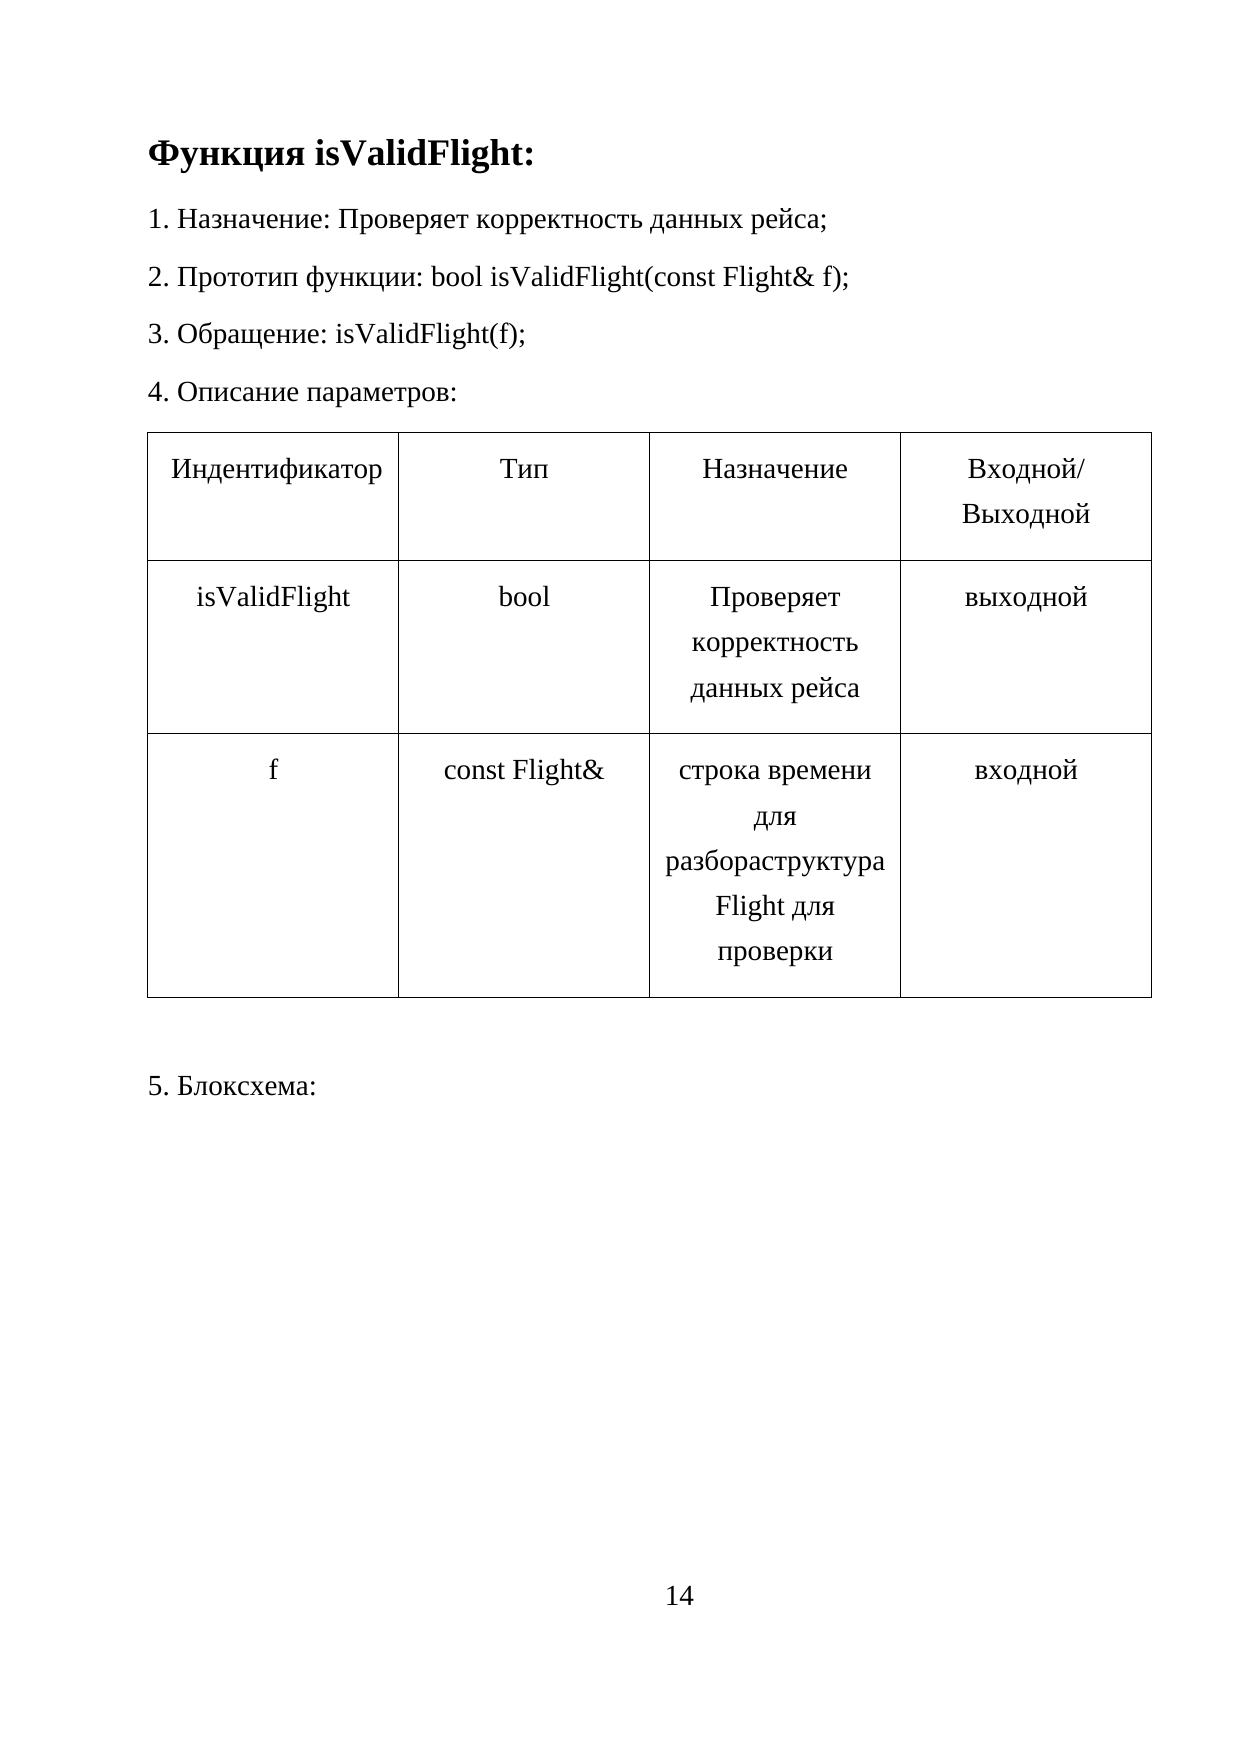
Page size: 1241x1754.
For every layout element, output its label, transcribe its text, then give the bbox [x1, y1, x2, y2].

text 4. Описание параметров: [148, 374, 1152, 408]
table_header Назначение [650, 433, 900, 560]
text 3. Обращение: isValidFlight(f); [148, 317, 1152, 350]
text 5. Блоксхема: [148, 1068, 1152, 1101]
table_header Тип [399, 433, 649, 560]
table_cell выходной [901, 561, 1151, 733]
table_cell isValidFlight [148, 561, 398, 733]
table_cell f [148, 734, 398, 997]
table_cell строка времени для разбораструктура Flight для проверки [650, 734, 900, 997]
table_header Входной/Выходной [901, 433, 1151, 560]
table_cell const Flight& [399, 734, 649, 997]
table_cell входной [901, 734, 1151, 997]
text 2. Прототип функции: bool isValidFlight(const Flight& f); [148, 259, 1152, 292]
text Функция isValidFlight: [148, 131, 1152, 174]
text 1. Назначение: Проверяет корректность данных рейса; [148, 201, 1152, 235]
table_cell Проверяет корректность данных рейса [650, 561, 900, 733]
table_cell bool [399, 561, 649, 733]
table_header Индентификатор [148, 433, 398, 560]
